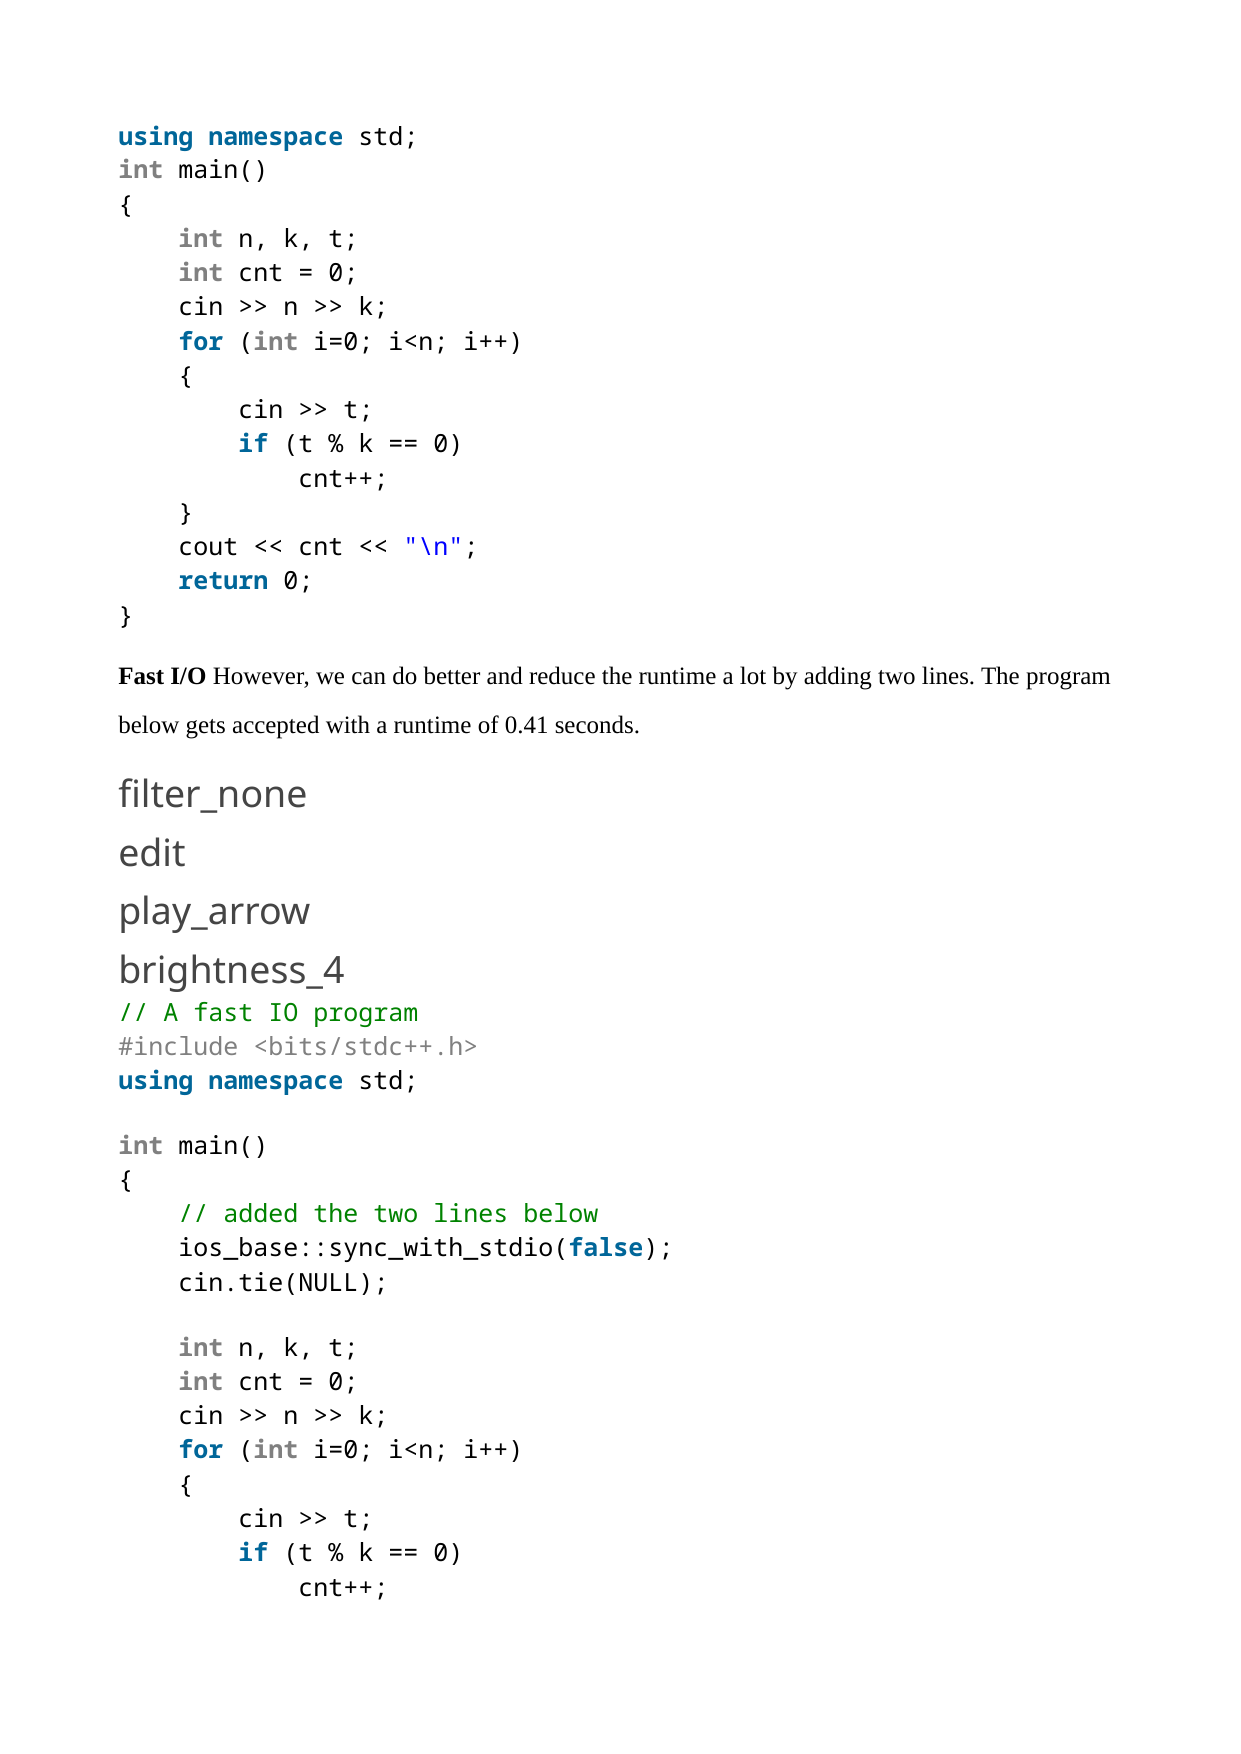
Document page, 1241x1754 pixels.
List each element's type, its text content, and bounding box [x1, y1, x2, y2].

text Fast I/O However, we can do better and reduce the runtime a lot by adding two lines. The program below gets accepted with a runtime of 0.41 seconds. [118, 661, 1122, 739]
text play_arrow [118, 885, 1122, 936]
table_header // A fast IO program #include <bits/stdc++.h> using namespace std; int main() { // added the two lines below ios_base::sync_with_stdio(false); cin.tie(NULL); int n, k, t; int cnt = 0; cin >> n >> k; for (int i=0; i<n; i++) { cin >> t; if (t % k == 0) cnt++; [118, 995, 701, 1603]
text filter_none [118, 767, 1122, 818]
text brightness_4 [118, 943, 1122, 994]
table_header using namespace std; int main() { int n, k, t; int cnt = 0; cin >> n >> k; for (int i=0; i<n; i++) { cin >> t; if (t % k == 0) cnt++; } cout << cnt << "\n"; return 0; } [118, 118, 553, 631]
text edit [118, 826, 1122, 877]
